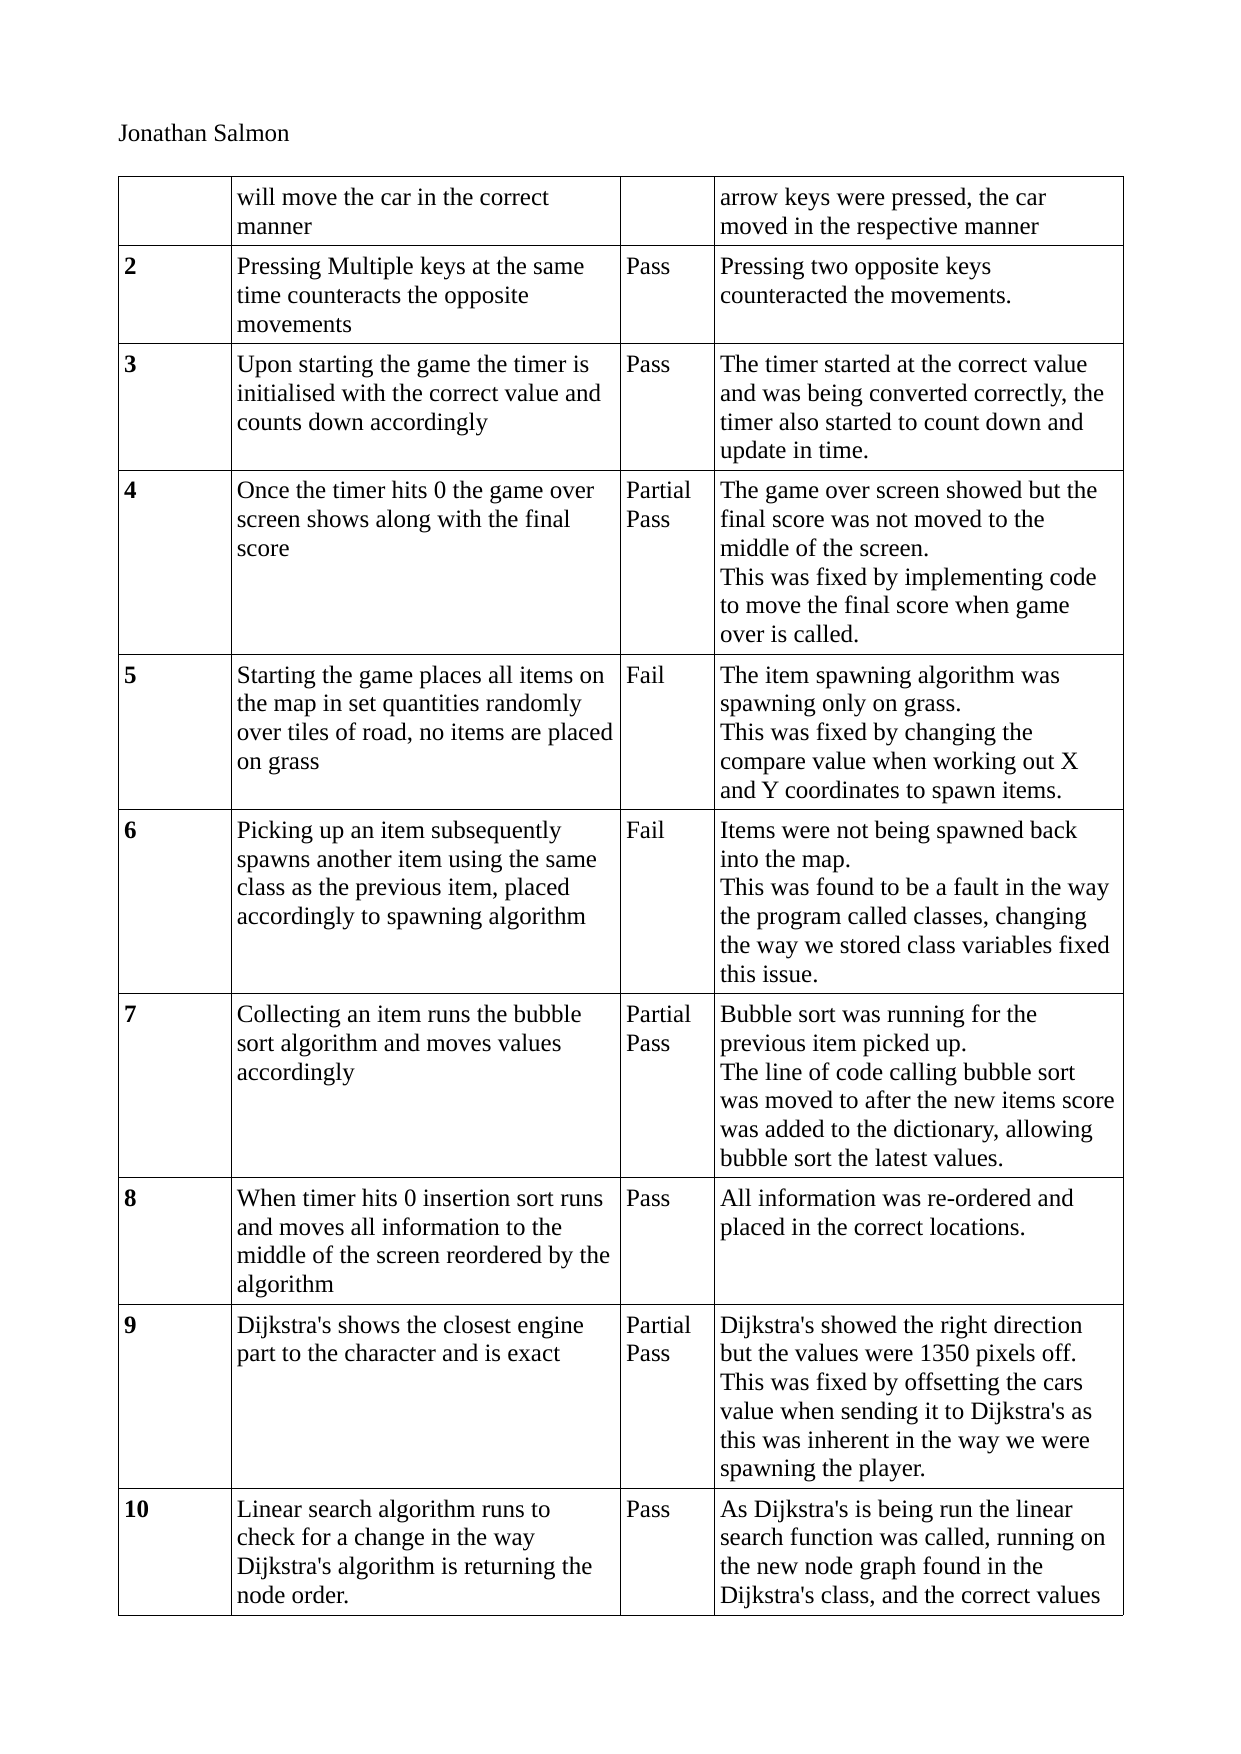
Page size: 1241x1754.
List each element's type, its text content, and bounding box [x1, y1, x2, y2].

table_cell 2 [119, 246, 231, 343]
table_cell 8 [119, 1178, 231, 1304]
table_cell Bubble sort was running for the previous item picked up. The line of code calling bubble sort was moved to after the new items score was added to the dictionary, allowing bubble sort the latest values. [715, 994, 1123, 1177]
table_cell Items were not being spawned back into the map. This was found to be a fault in the way the program called classes, changing the way we stored class variables fixed this issue. [715, 810, 1123, 993]
table_cell Pass [621, 246, 714, 343]
table_cell 6 [119, 810, 231, 993]
table_cell The game over screen showed but the final score was not moved to the middle of the screen. This was fixed by implementing code to move the final score when game over is called. [715, 471, 1123, 654]
table_cell Partial Pass [621, 471, 714, 654]
table_cell Pressing two opposite keys counteracted the movements. [715, 246, 1123, 343]
table_cell The timer started at the correct value and was being converted correctly, the timer also started to count down and update in time. [715, 344, 1123, 470]
table_cell Pass [621, 344, 714, 470]
table_cell Collecting an item runs the bubble sort algorithm and moves values accordingly [232, 994, 620, 1177]
table_cell The item spawning algorithm was spawning only on grass. This was fixed by changing the compare value when working out X and Y coordinates to spawn items. [715, 655, 1123, 809]
table_cell [119, 177, 231, 245]
table_cell 5 [119, 655, 231, 809]
table_cell Pass [621, 1489, 714, 1614]
table_cell arrow keys were pressed, the car moved in the respective manner [715, 177, 1123, 245]
table_cell 7 [119, 994, 231, 1177]
table_cell As Dijkstra's is being run the linear search function was called, running on the new node graph found in the Dijkstra's class, and the correct values [715, 1489, 1123, 1614]
table_cell Once the timer hits 0 the game over screen shows along with the final score [232, 471, 620, 654]
table_cell Partial Pass [621, 994, 714, 1177]
table_cell Dijkstra's showed the right direction but the values were 1350 pixels off. This was fixed by offsetting the cars value when sending it to Dijkstra's as this was inherent in the way we were spawning the player. [715, 1305, 1123, 1488]
table_cell 10 [119, 1489, 231, 1614]
table_cell Upon starting the game the timer is initialised with the correct value and counts down accordingly [232, 344, 620, 470]
table_cell Dijkstra's shows the closest engine part to the character and is exact [232, 1305, 620, 1488]
table_cell When timer hits 0 insertion sort runs and moves all information to the middle of the screen reordered by the algorithm [232, 1178, 620, 1304]
table_cell 9 [119, 1305, 231, 1488]
table_cell Pass [621, 1178, 714, 1304]
table_cell Partial Pass [621, 1305, 714, 1488]
table_cell 4 [119, 471, 231, 654]
table_cell Fail [621, 810, 714, 993]
table_cell Picking up an item subsequently spawns another item using the same class as the previous item, placed accordingly to spawning algorithm [232, 810, 620, 993]
table_cell All information was re-ordered and placed in the correct locations. [715, 1178, 1123, 1304]
table_cell 3 [119, 344, 231, 470]
table_cell Starting the game places all items on the map in set quantities randomly over tiles of road, no items are placed on grass [232, 655, 620, 809]
table_cell Linear search algorithm runs to check for a change in the way Dijkstra's algorithm is returning the node order. [232, 1489, 620, 1614]
table_cell [621, 177, 714, 245]
table_cell Fail [621, 655, 714, 809]
table_cell Pressing Multiple keys at the same time counteracts the opposite movements [232, 246, 620, 343]
table_cell will move the car in the correct manner [232, 177, 620, 245]
